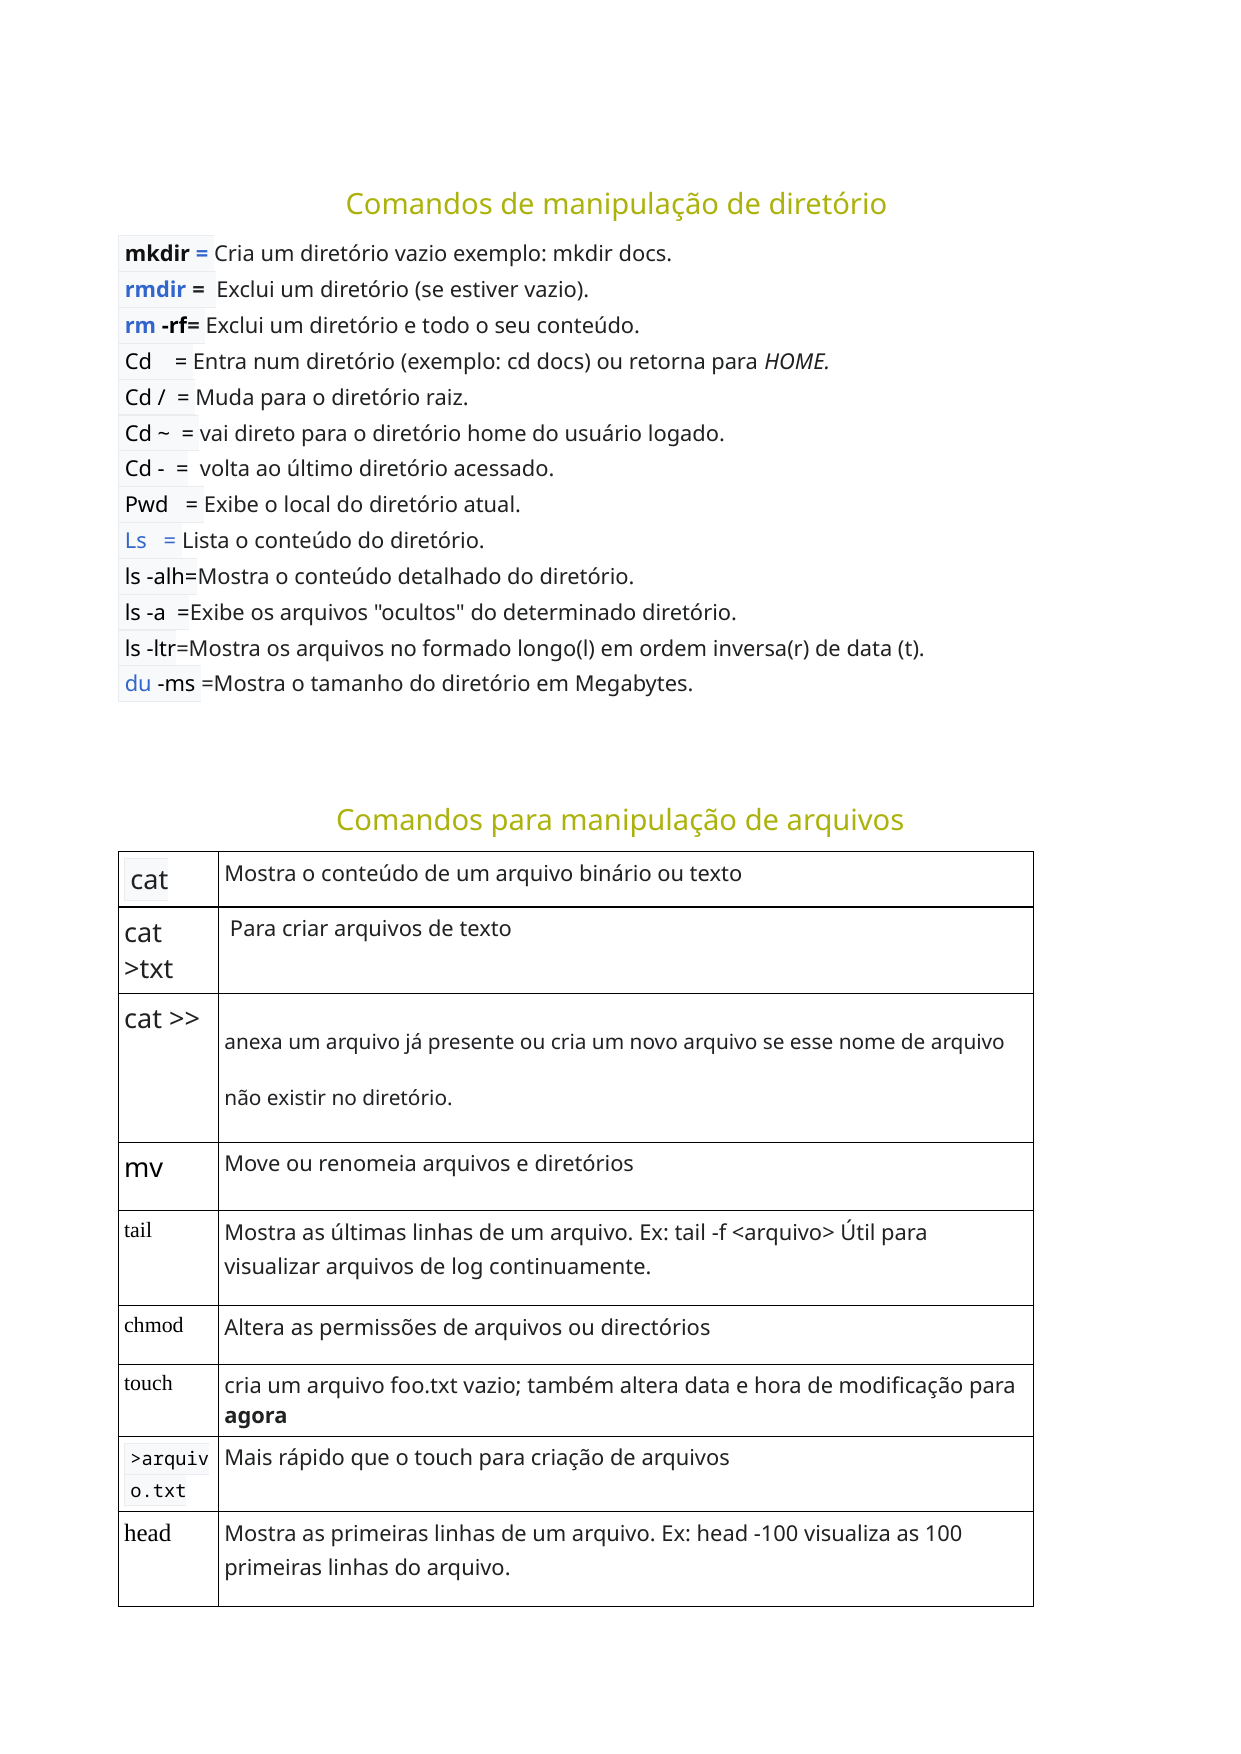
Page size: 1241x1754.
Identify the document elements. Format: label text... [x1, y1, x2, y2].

list Cd = Entra num diretório (exemplo: cd docs) ou retorna para HOME. [119, 343, 1122, 379]
list ls -a =Exibe os arquivos "ocultos" do determinado diretório. [119, 594, 1122, 629]
subtitle Comandos de manipulação de diretório [118, 183, 1122, 223]
list du -ms =Mostra o tamanho do diretório em Megabytes. [119, 665, 1122, 701]
table_header cat [119, 852, 218, 906]
table_cell cat >txt [119, 908, 218, 993]
table_cell Mais rápido que o touch para criação de arquivos [219, 1437, 1033, 1511]
table_cell cat >> [119, 994, 218, 1142]
table_cell tail [119, 1211, 218, 1305]
table_cell Mostra as primeiras linhas de um arquivo. Ex: head -100 visualiza as 100 primeiras linhas do arquivo. [219, 1512, 1033, 1606]
list Ls = Lista o conteúdo do diretório. [119, 522, 1122, 558]
list Cd / = Muda para o diretório raiz. [119, 379, 1122, 414]
table_cell Move ou renomeia arquivos e diretórios [219, 1143, 1033, 1210]
list ls -alh=Mostra o conteúdo detalhado do diretório. [119, 558, 1122, 594]
table_cell Para criar arquivos de texto [219, 908, 1033, 993]
table_cell touch [119, 1365, 218, 1436]
list rmdir = Exclui um diretório (se estiver vazio). [119, 271, 1122, 307]
list ls -ltr=Mostra os arquivos no formado longo(l) em ordem inversa(r) de data (t). [119, 629, 1122, 665]
table_cell Mostra as últimas linhas de um arquivo. Ex: tail -f <arquivo> Útil para visualizar arquivos de log continuamente. [219, 1211, 1033, 1305]
table_cell mv [119, 1143, 218, 1210]
table_cell head [119, 1512, 218, 1606]
list mkdir = Cria um diretório vazio exemplo: mkdir docs. [119, 235, 1122, 271]
list Cd - = volta ao último diretório acessado. [119, 450, 1122, 486]
table_cell chmod [119, 1306, 218, 1363]
list Cd ~ = vai direto para o diretório home do usuário logado. [119, 414, 1122, 450]
table_cell Altera as permissões de arquivos ou directórios [219, 1306, 1033, 1363]
table_cell cria um arquivo foo.txt vazio; também altera data e hora de modificação para agora [219, 1365, 1033, 1436]
table_header Mostra o conteúdo de um arquivo binário ou texto [219, 852, 1033, 906]
table_cell anexa um arquivo já presente ou cria um novo arquivo se esse nome de arquivo não existir no diretório. [219, 994, 1033, 1142]
table_cell >arquivo.txt [119, 1437, 218, 1511]
list rm -rf= Exclui um diretório e todo o seu conteúdo. [119, 307, 1122, 343]
subtitle Comandos para manipulação de arquivos [118, 799, 1122, 838]
list Pwd = Exibe o local do diretório atual. [119, 486, 1122, 522]
